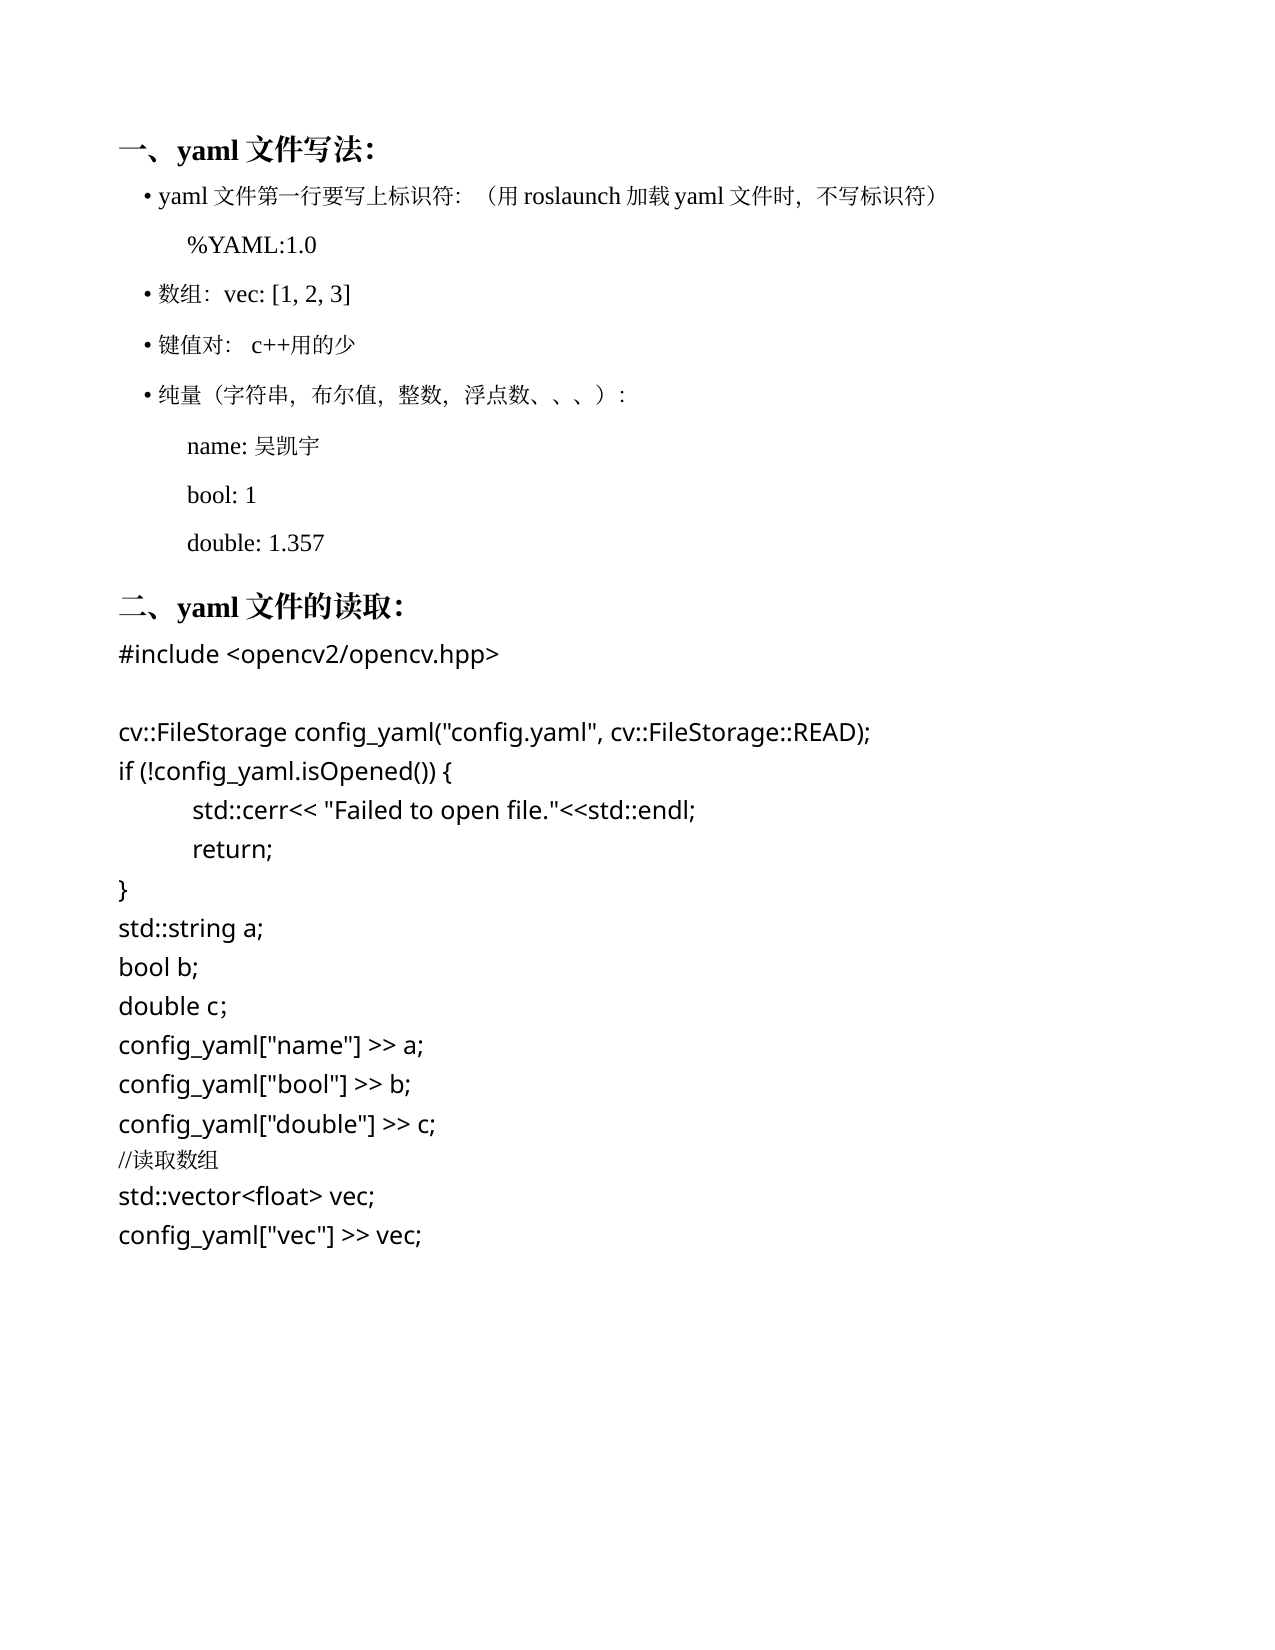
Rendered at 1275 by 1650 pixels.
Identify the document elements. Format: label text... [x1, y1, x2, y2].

text config_yaml["bool"] >> b; [118, 1067, 1157, 1101]
text config_yaml["name"] >> a; [118, 1028, 1157, 1062]
subtitle 二、yaml文件的读取： [118, 590, 1157, 624]
text return; [118, 832, 1157, 866]
text std::vector<float> vec; [118, 1178, 1157, 1212]
text std::cerr<< "Failed to open file."<<std::endl; [118, 793, 1157, 827]
text config_yaml["vec"] >> vec; [118, 1218, 1157, 1252]
text if (!config_yaml.isOpened()) { [118, 754, 1157, 788]
text } [118, 871, 1157, 905]
text //读取数组 [118, 1145, 1157, 1174]
text • yaml文件第一行要写上标识符：（用roslaunch加载yaml文件时，不写标识符） [118, 179, 1157, 210]
text • 键值对： c++用的少 [118, 328, 1157, 359]
text bool b; [118, 949, 1157, 984]
text double: 1.357 [118, 528, 1157, 557]
text %YAML:1.0 [118, 230, 1157, 258]
text name: 吴凯宇 [118, 429, 1157, 461]
text double c； [118, 989, 1157, 1023]
text bool: 1 [118, 480, 1157, 509]
text cv::FileStorage config_yaml("config.yaml", cv::FileStorage::READ); [118, 714, 1157, 749]
text • 数组：vec: [1, 2, 3] [118, 277, 1157, 309]
text std::string a; [118, 910, 1157, 944]
subtitle 一、yaml文件写法： [118, 133, 1157, 166]
text #include <opencv2/opencv.hpp> [118, 636, 1157, 670]
text config_yaml["double"] >> c; [118, 1106, 1157, 1140]
text • 纯量（字符串，布尔值，整数，浮点数、、、）： [118, 379, 1157, 410]
